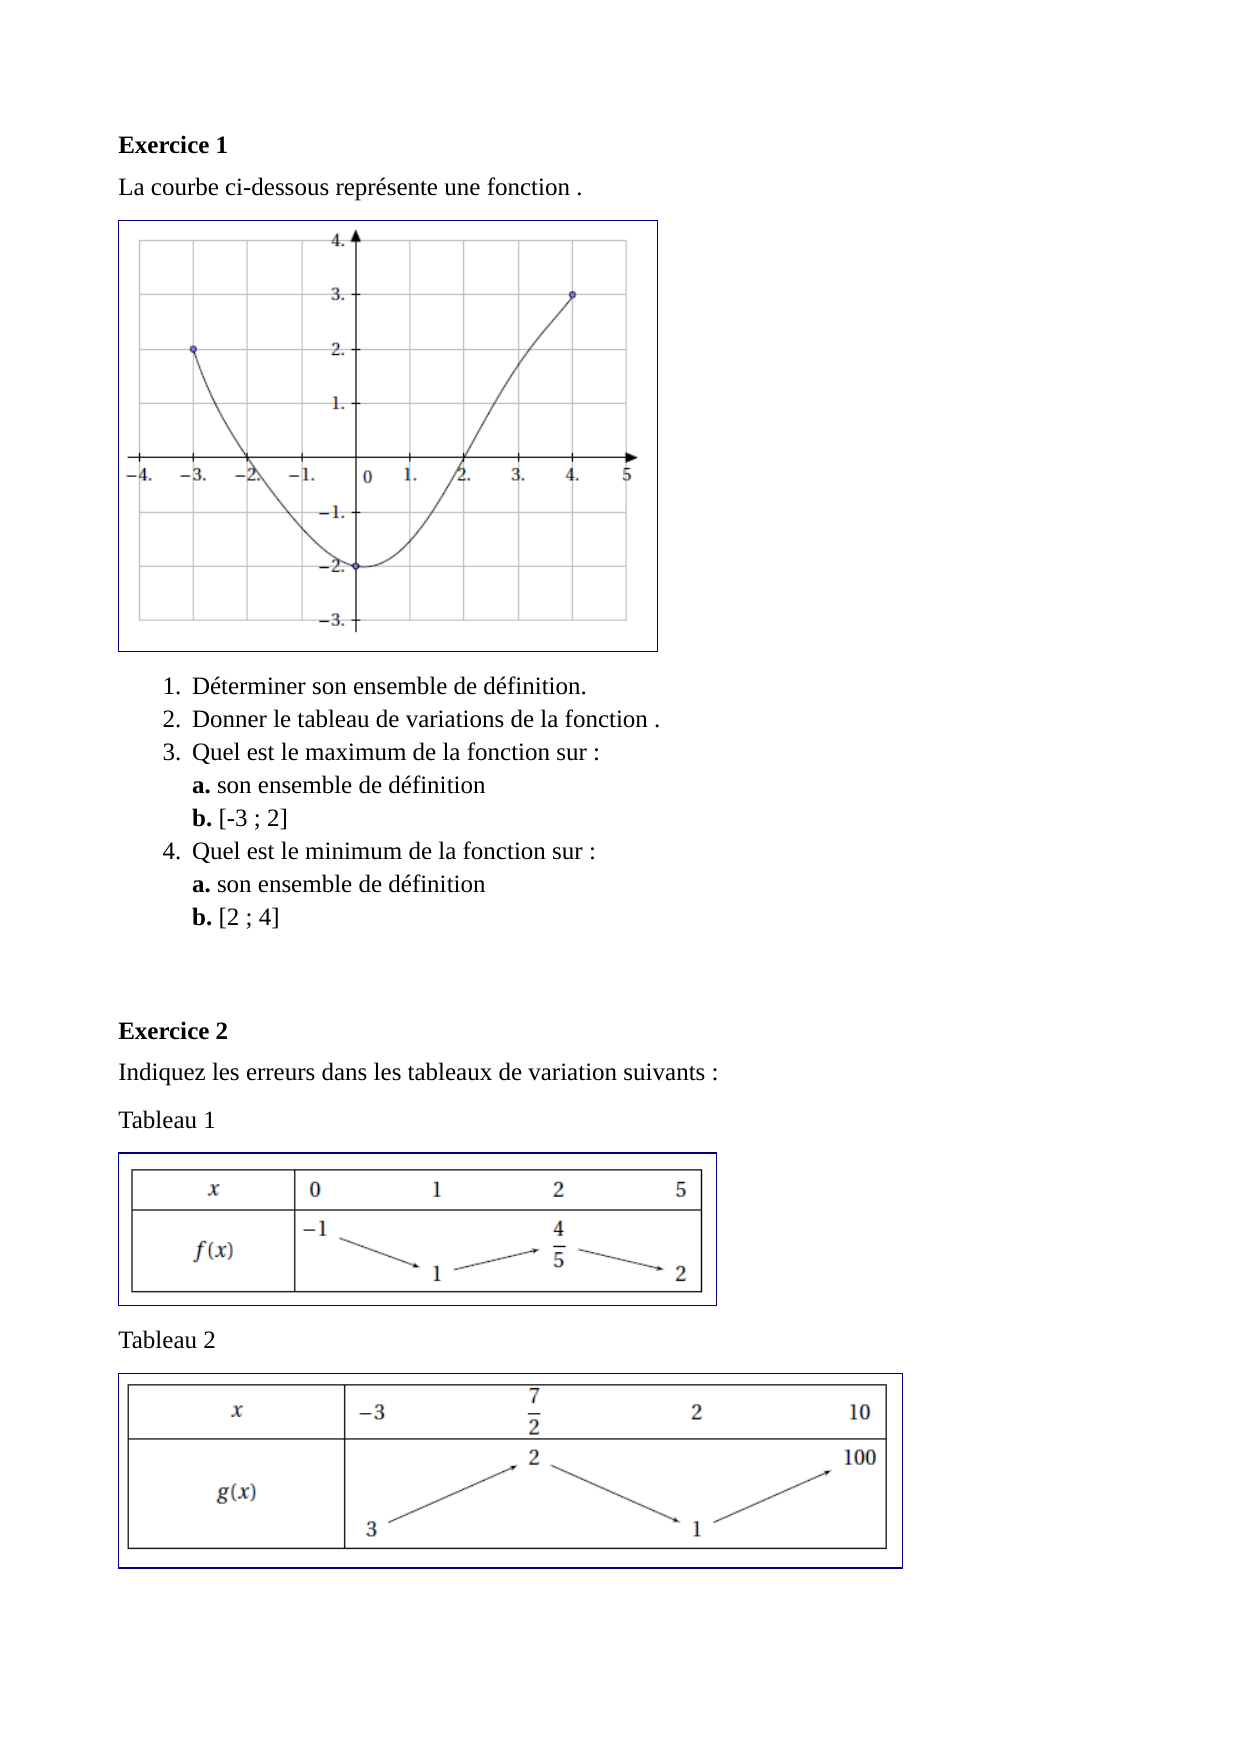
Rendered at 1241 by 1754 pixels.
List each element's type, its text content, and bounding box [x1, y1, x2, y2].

picture [119, 1154, 716, 1305]
list Déterminer son ensemble de définition. [162, 671, 1122, 699]
list Quel est le maximum de la fonction sur : a. son ensemble de définition b. [-3 ; 2] [162, 737, 1122, 832]
subtitle Exercice 2 [118, 1016, 1122, 1044]
subtitle Exercice 1 [118, 131, 1122, 159]
picture [119, 221, 657, 651]
text Tableau 2 [118, 1325, 1122, 1354]
text Tableau 1 [118, 1105, 1122, 1133]
text Indiquez les erreurs dans les tableaux de variation suivants : [118, 1057, 1122, 1086]
text La courbe ci-dessous représente une fonction . [118, 172, 1122, 201]
list Quel est le minimum de la fonction sur : a. son ensemble de définition b. [2 ; 4] [162, 836, 1122, 931]
list Donner le tableau de variations de la fonction . [162, 704, 1122, 733]
picture [119, 1374, 902, 1567]
